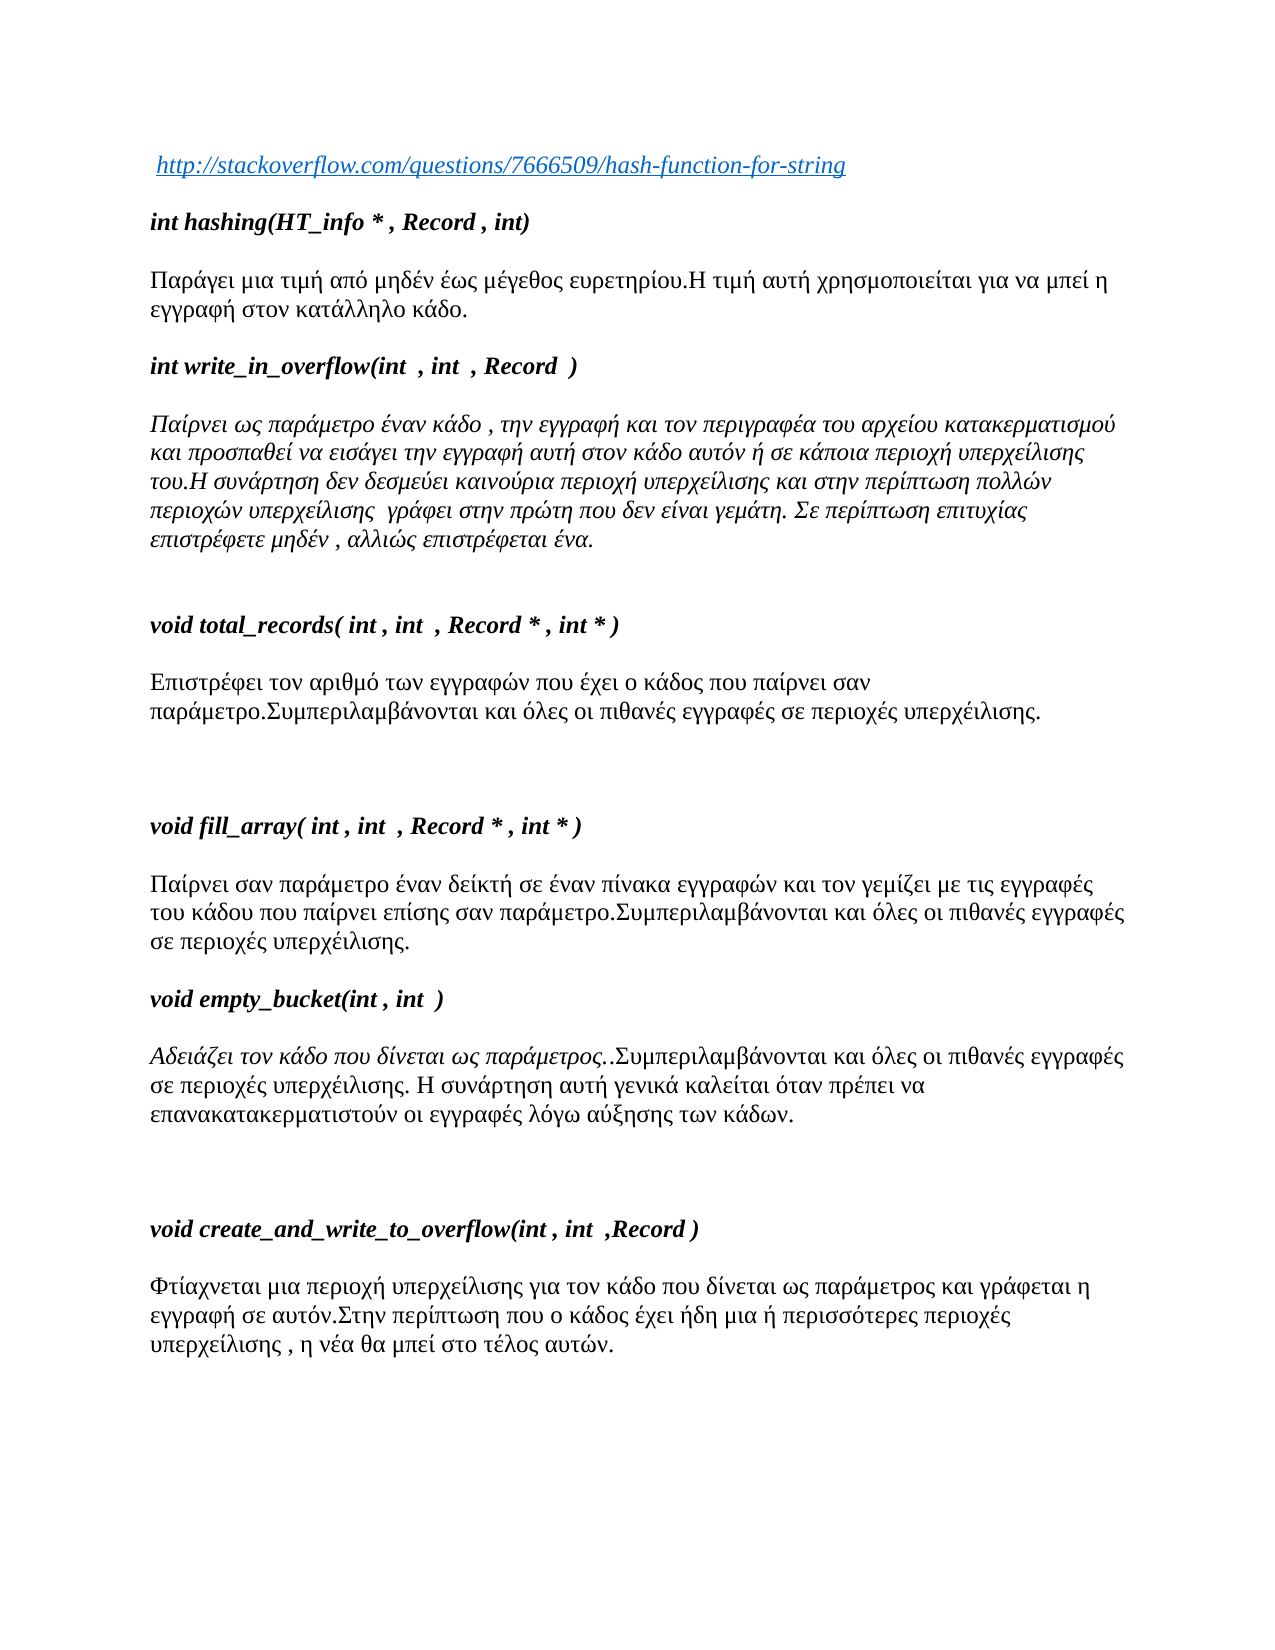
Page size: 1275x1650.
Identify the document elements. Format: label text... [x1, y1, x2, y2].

text void total_records( int , int , Record * , int * ) [150, 610, 1125, 639]
text Επιστρέφει τον αριθμό των εγγραφών που έχει ο κάδος που παίρνει σαν παράμετρο.Συμπεριλαμβάνονται και όλες οι πιθανές εγγραφές σε περιοχές υπερχέιλισης. [150, 667, 1125, 725]
text void fill_array( int , int , Record * , int * ) [150, 811, 1125, 840]
text void empty_bucket(int , int ) [150, 984, 1125, 1012]
text Αδειάζει τον κάδο που δίνεται ως παράμετρος..Συμπεριλαμβάνονται και όλες οι πιθανές εγγραφές σε περιοχές υπερχέιλισης. Η συνάρτηση αυτή γενικά καλείται όταν πρέπει να επανακατακερματιστούν οι εγγραφές λόγω αύξησης των κάδων. [150, 1041, 1125, 1127]
text void create_and_write_to_overflow(int , int ,Record ) [150, 1214, 1125, 1242]
text Παίρνει ως παράμετρο έναν κάδο , την εγγραφή και τον περιγραφέα του αρχείου κατακερματισμού και προσπαθεί να εισάγει την εγγραφή αυτή στον κάδο αυτόν ή σε κάποια περιοχή υπερχείλισης του.Η συνάρτηση δεν δεσμεύει καινούρια περιοχή υπερχείλισης και στην περίπτωση πολλών περιοχών υπερχείλισης γράφει στην πρώτη που δεν είναι γεμάτη. Σε περίπτωση επιτυχίας επιστρέφετε μηδέν , αλλιώς επιστρέφεται ένα. [150, 409, 1125, 552]
text Παράγει μια τιμή από μηδέν έως μέγεθος ευρετηρίου.Η τιμή αυτή χρησμοποιείται για να μπεί η εγγραφή στον κατάλληλο κάδο. [150, 265, 1125, 322]
text int hashing(HT_info * , Record , int) [150, 207, 1125, 236]
text http://stackoverflow.com/questions/7666509/hash-function-for-string [150, 150, 1125, 179]
text Φτίαχνεται μια περιοχή υπερχείλισης για τον κάδο που δίνεται ως παράμετρος και γράφεται η εγγραφή σε αυτόν.Στην περίπτωση που ο κάδος έχει ήδη μια ή περισσότερες περιοχές υπερχείλισης , η νέα θα μπεί στο τέλος αυτών. [150, 1271, 1125, 1357]
text Παίρνει σαν παράμετρο έναν δείκτή σε έναν πίνακα εγγραφών και τον γεμίζει με τις εγγραφές του κάδου που παίρνει επίσης σαν παράμετρο.Συμπεριλαμβάνονται και όλες οι πιθανές εγγραφές σε περιοχές υπερχέιλισης. [150, 869, 1125, 955]
text int write_in_overflow(int , int , Record ) [150, 351, 1125, 380]
